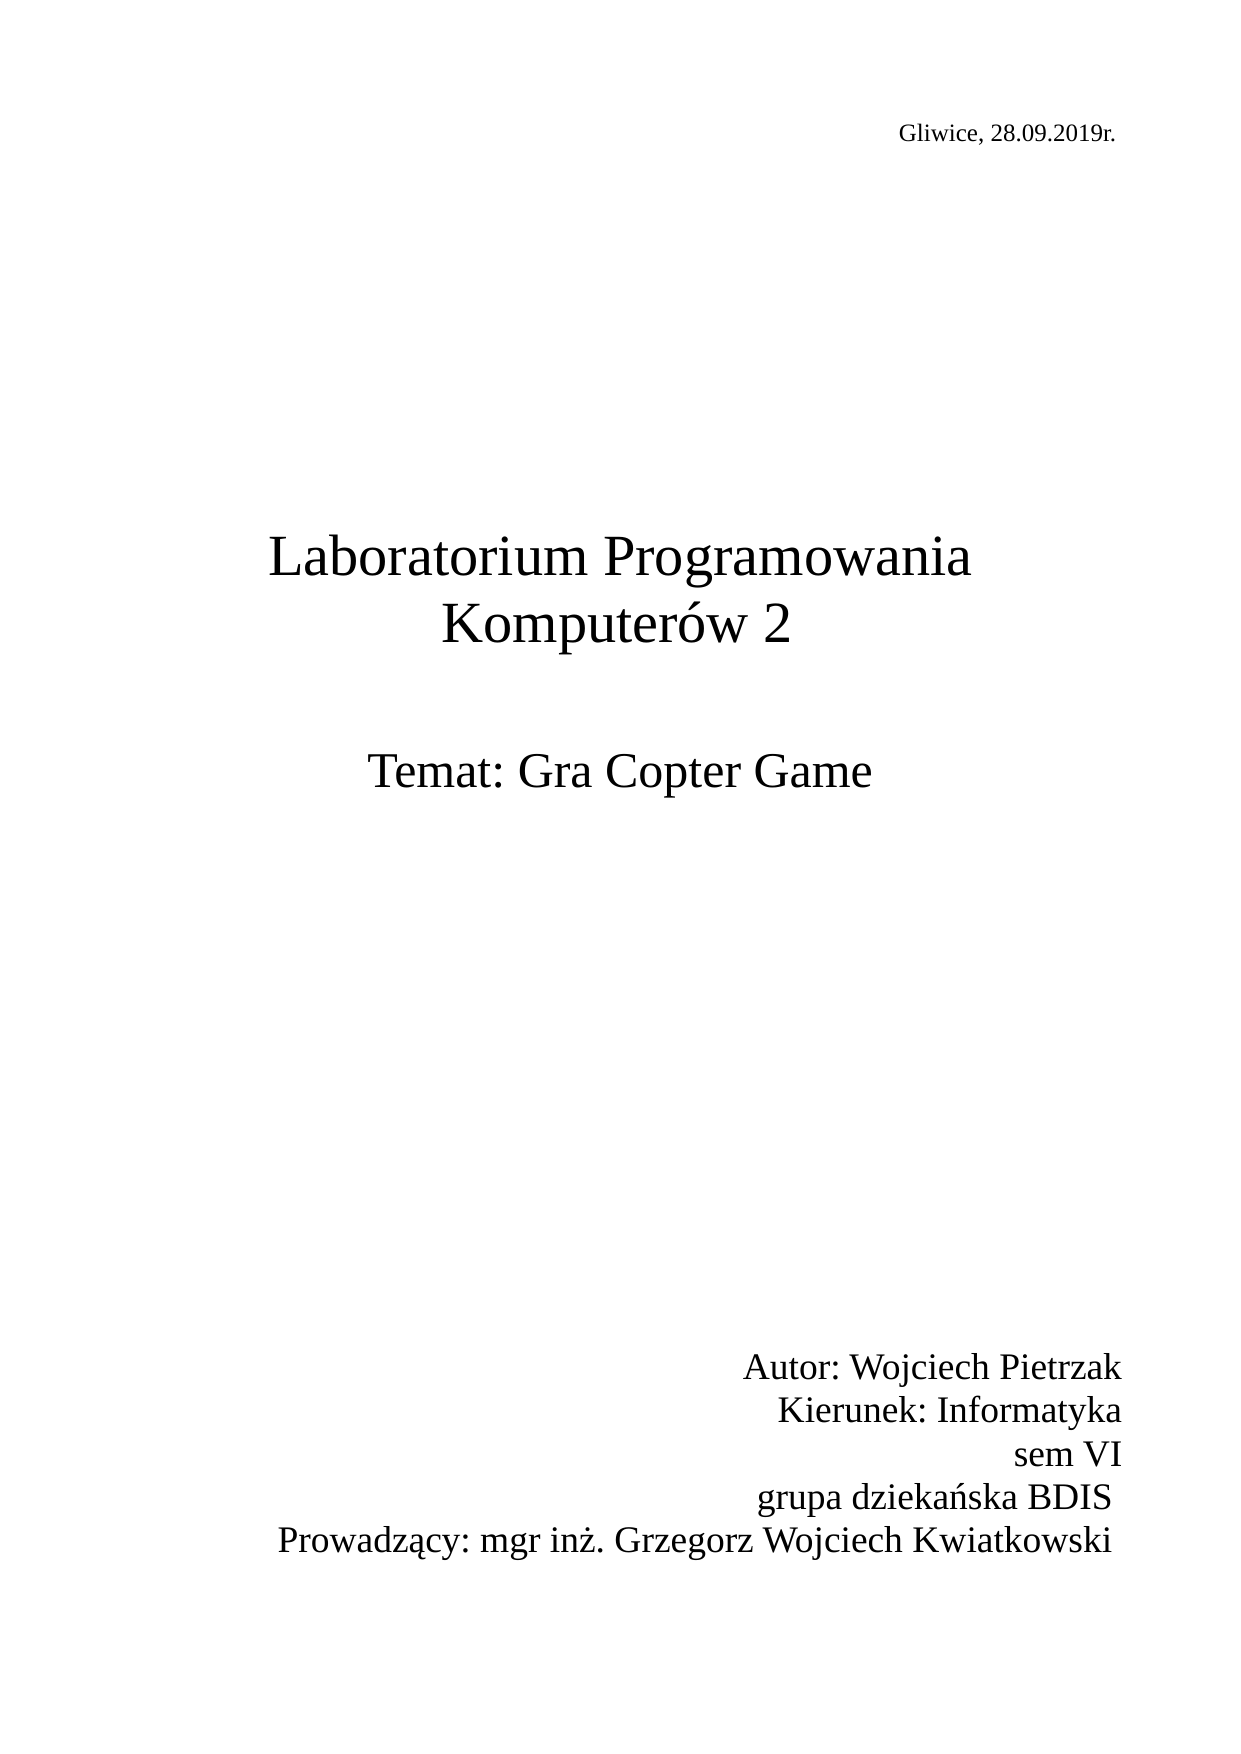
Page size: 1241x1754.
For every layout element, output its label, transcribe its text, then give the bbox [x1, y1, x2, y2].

text Kierunek: Informatyka [118, 1388, 1122, 1431]
text sem VI [118, 1431, 1122, 1474]
text Laboratorium Programowania Komputerów 2 [118, 521, 1122, 655]
text Autor: Wojciech Pietrzak [118, 1345, 1122, 1388]
text Gliwice, 28.09.2019r. [118, 118, 1122, 147]
text Temat: Gra Copter Game [118, 741, 1122, 798]
text grupa dziekańska BDIS [118, 1474, 1122, 1517]
text Prowadzący: mgr inż. Grzegorz Wojciech Kwiatkowski [118, 1517, 1122, 1560]
